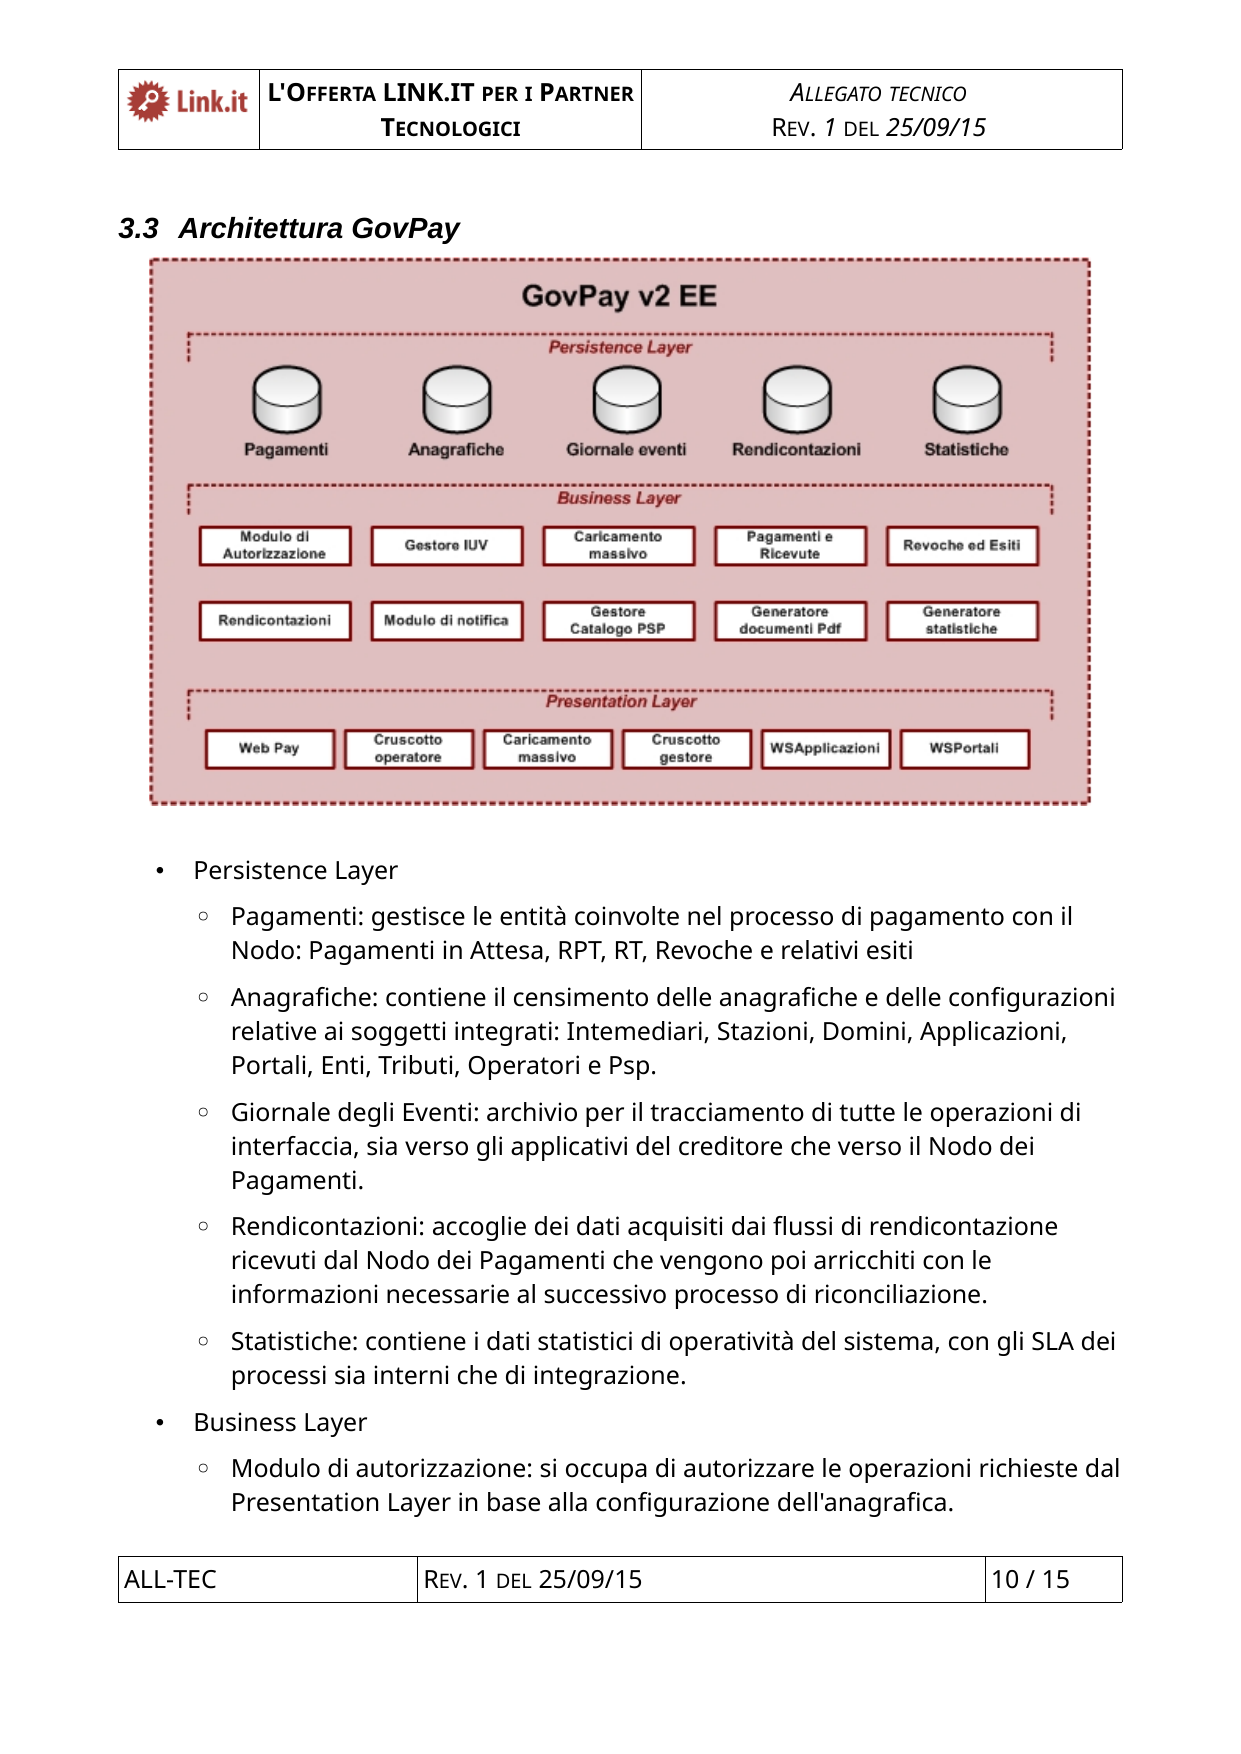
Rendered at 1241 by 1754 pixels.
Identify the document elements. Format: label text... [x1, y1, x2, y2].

picture [149, 257, 1092, 806]
list Persistence Layer [156, 852, 1122, 886]
list Business Layer [156, 1404, 1122, 1438]
list Statistiche: contiene i dati statistici di operatività del sistema, con gli SLA dei processi sia interni che di integrazione. [193, 1323, 1122, 1392]
list Pagamenti: gestisce le entità coinvolte nel processo di pagamento con il Nodo: Pagamenti in Attesa, RPT, RT, Revoche e relativi esiti [193, 899, 1122, 967]
picture [123, 75, 254, 128]
list Rendicontazioni: accoglie dei dati acquisiti dai flussi di rendicontazione ricevuti dal Nodo dei Pagamenti che vengono poi arricchiti con le informazioni necessarie al successivo processo di riconciliazione. [193, 1209, 1122, 1311]
list Giornale degli Eventi: archivio per il tracciamento di tutte le operazioni di interfaccia, sia verso gli applicativi del creditore che verso il Nodo dei Pagamenti. [193, 1094, 1122, 1196]
list Modulo di autorizzazione: si occupa di autorizzare le operazioni richieste dal Presentation Layer in base alla configurazione dell'anagrafica. [193, 1451, 1122, 1519]
subtitle Architettura GovPay [118, 211, 1122, 245]
list Anagrafiche: contiene il censimento delle anagrafiche e delle configurazioni relative ai soggetti integrati: Intemediari, Stazioni, Domini, Applicazioni, Portali, Enti, Tributi, Operatori e Psp. [193, 979, 1122, 1082]
